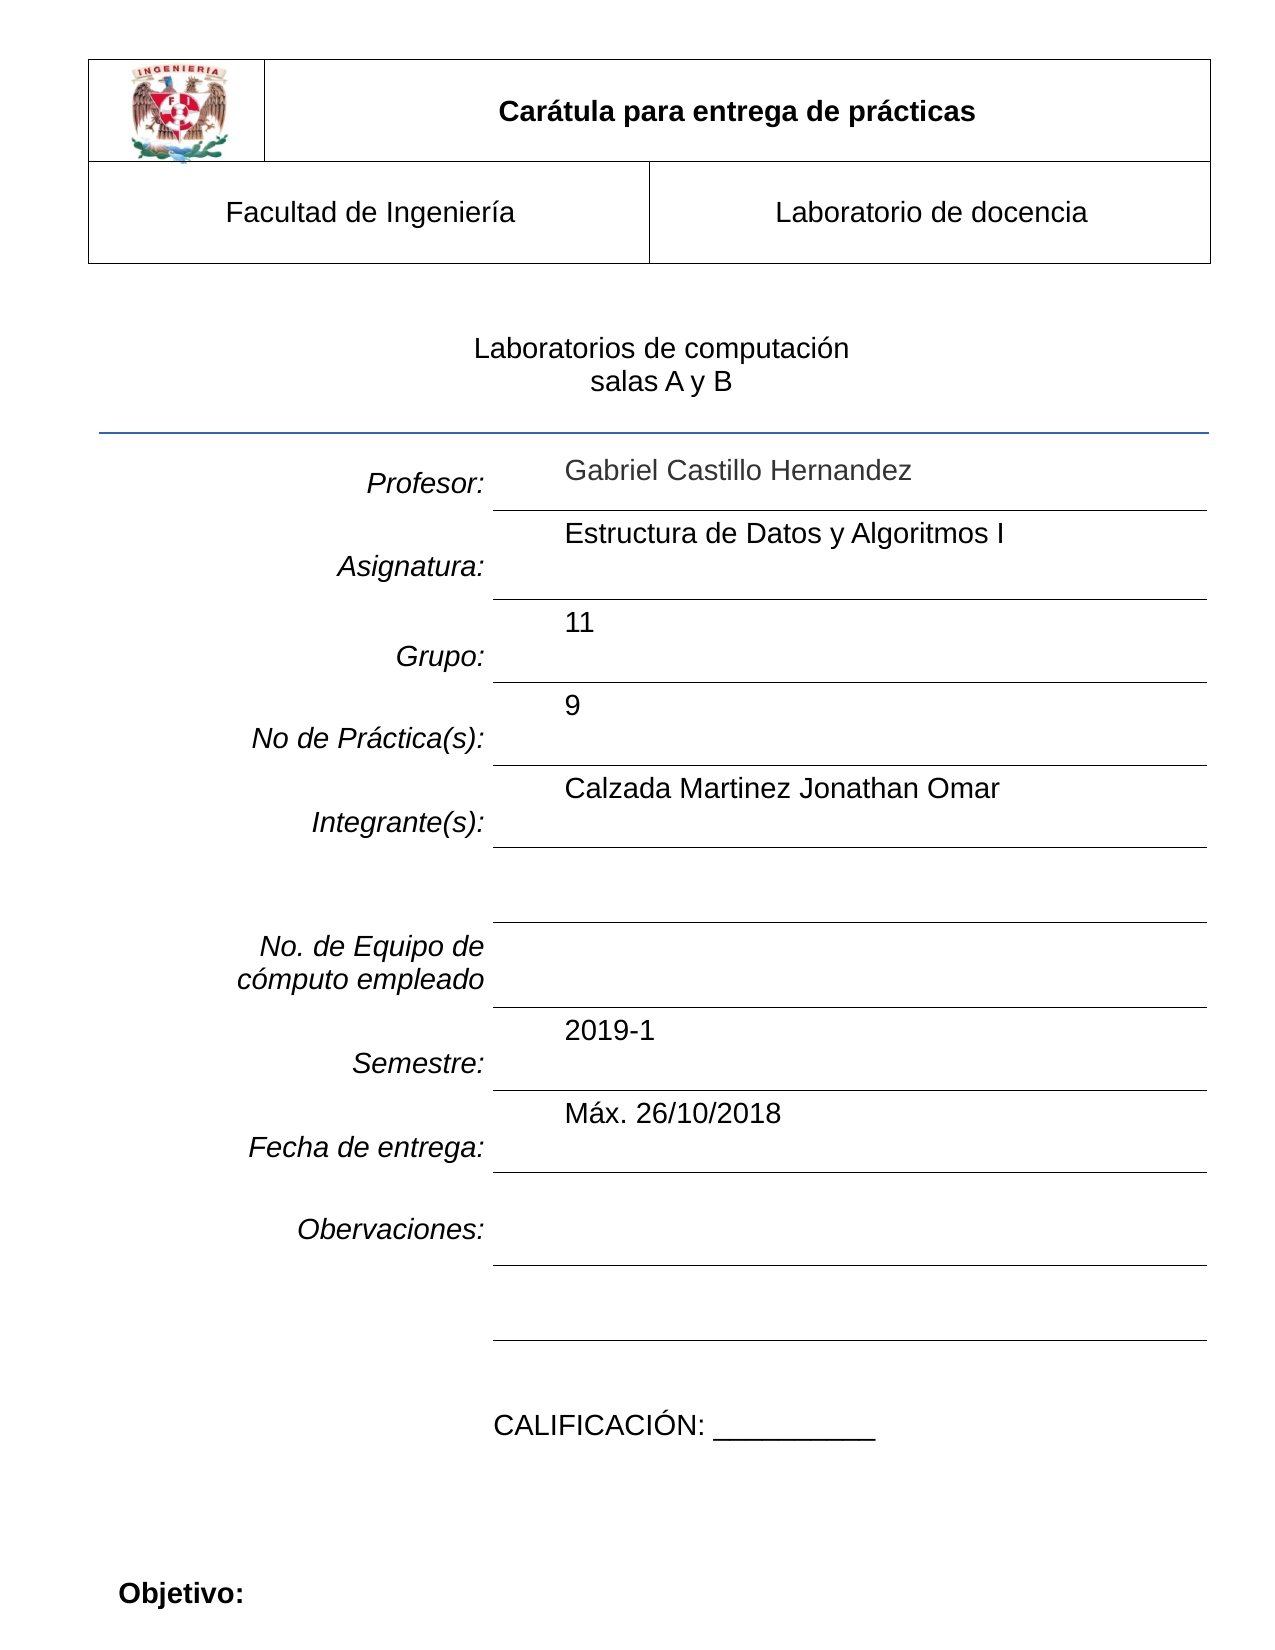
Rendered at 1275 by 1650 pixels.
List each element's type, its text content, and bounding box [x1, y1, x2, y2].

table_cell [118, 847, 493, 922]
table_cell [493, 1266, 1207, 1340]
table_cell No de Práctica(s): [118, 682, 493, 765]
table_header [89, 60, 127, 161]
table_cell No. de Equipo de cómputo empleado [118, 922, 493, 1007]
table_header [493, 426, 1207, 432]
table_cell Estructura de Datos y Algoritmos I [493, 511, 1207, 599]
table_cell [493, 1173, 1207, 1265]
table_cell Integrante(s): [118, 765, 493, 847]
table_cell 11 [493, 600, 1207, 682]
text Laboratorios de computación [118, 331, 1205, 364]
table_header Carátula para entrega de prácticas [265, 60, 1210, 161]
table_cell Laboratorio de docencia [650, 162, 1210, 262]
table_cell Obervaciones: [118, 1172, 493, 1265]
table_header [231, 60, 264, 161]
table_cell 9 [493, 683, 1207, 765]
table_cell Fecha de entrega: [118, 1090, 493, 1172]
table_cell [493, 923, 1207, 1007]
table_cell Semestre: [118, 1007, 493, 1090]
text Objetivo: [118, 1576, 1205, 1609]
table_header Profesor: [118, 434, 493, 509]
table_cell [493, 848, 1207, 922]
table_header Gabriel Castillo Hernandez [493, 434, 1207, 509]
text salas A y B [118, 364, 1205, 398]
text CALIFICACIÓN: __________ [118, 1408, 1205, 1442]
table_cell Facultad de Ingeniería [89, 162, 649, 262]
table_cell 2019-1 [493, 1008, 1207, 1090]
table_cell Asignatura: [118, 510, 493, 599]
table_cell Máx. 26/10/2018 [493, 1091, 1207, 1172]
table_cell Grupo: [118, 599, 493, 682]
table_cell [118, 1265, 493, 1340]
table_cell Calzada Martinez Jonathan Omar [493, 766, 1207, 847]
table_header [118, 426, 493, 432]
